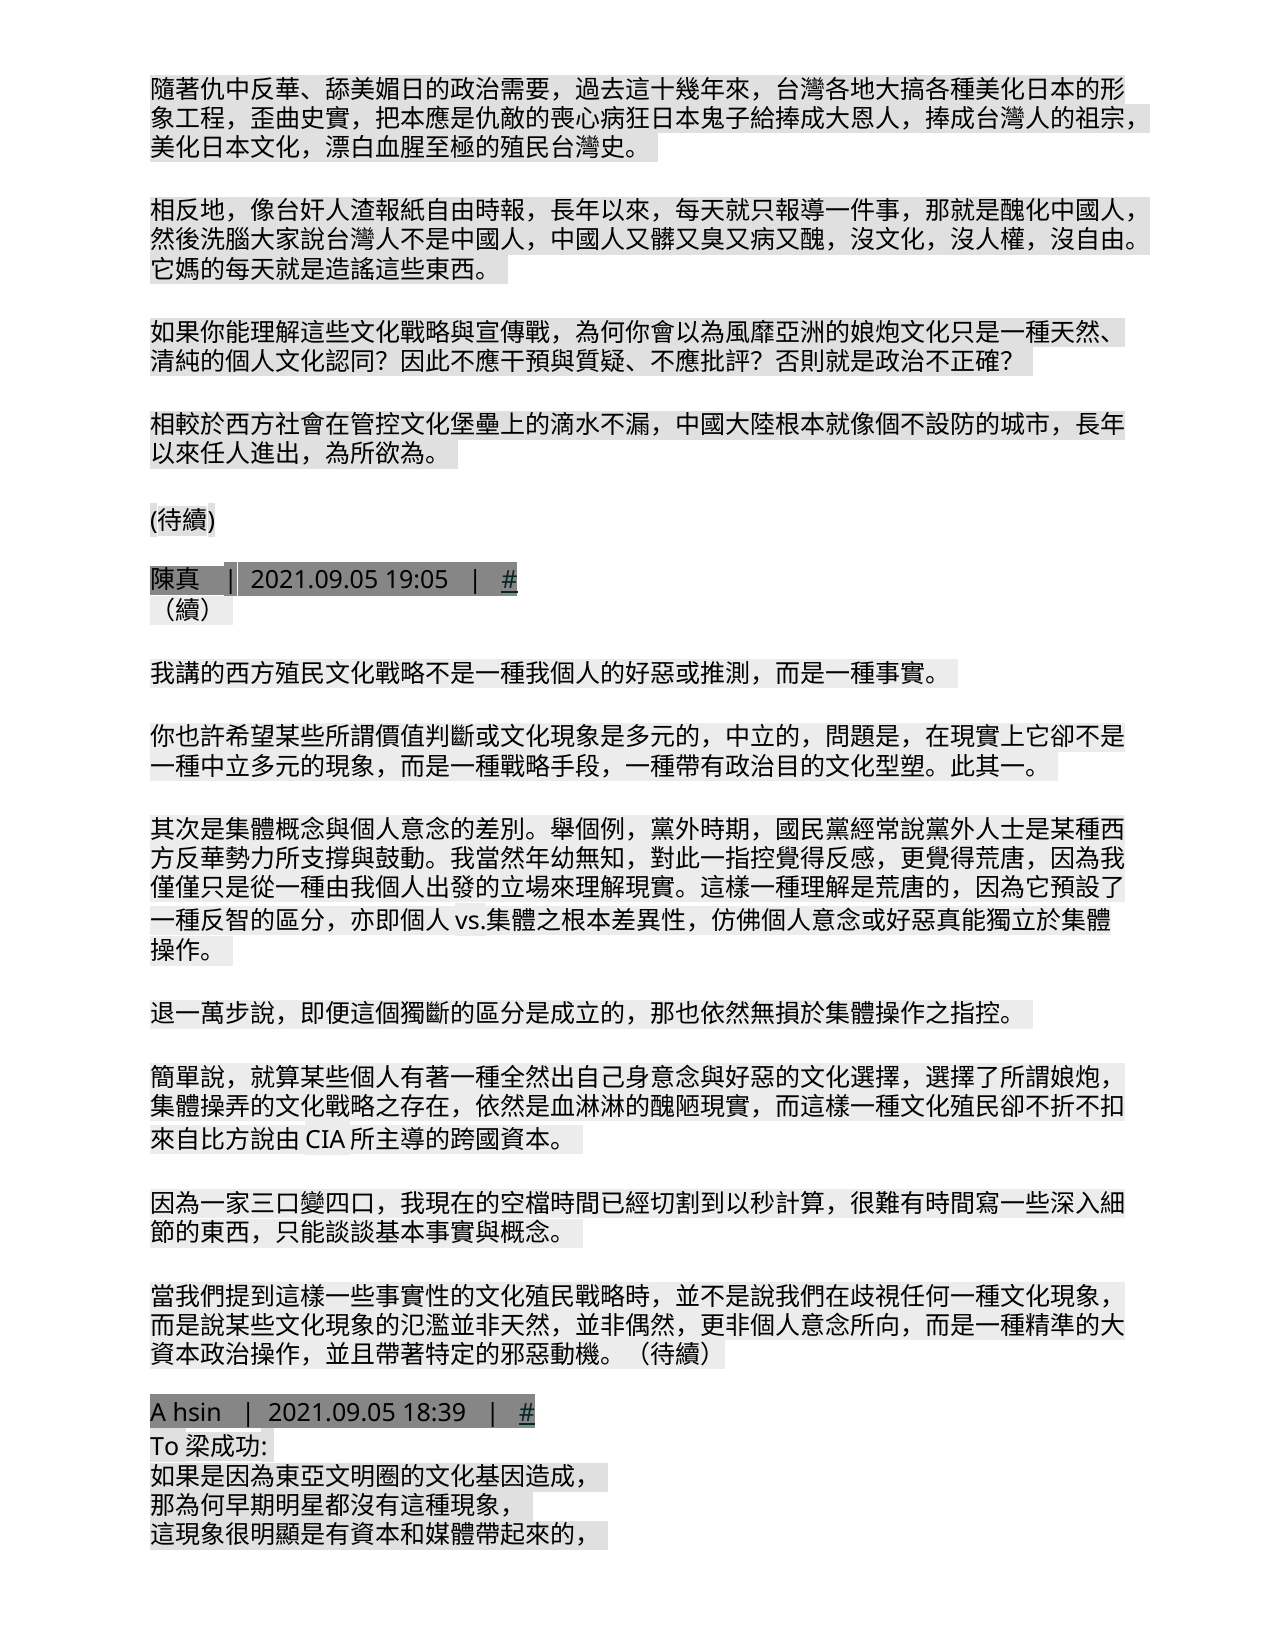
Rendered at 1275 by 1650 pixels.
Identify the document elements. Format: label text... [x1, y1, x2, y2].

text A hsin | 2021.09.05 18:39 | # [150, 1394, 1125, 1428]
text To 梁成功: 如果是因為東亞文明圈的文化基因造成， 那為何早期明星都沒有這種現象， 這現象很明顯是有資本和媒體帶起來的， [150, 1428, 1125, 1550]
text 陳真 | 2021.09.05 19:05 | # [150, 562, 1125, 596]
text (再續) 蔣家年代的舊黨國時期，台籍明星、歌手或演員，個個不是苦情哀怨，就是低能猥瑣，不是三八阿花，便是阿西脫線；唱起歌來，以鄙俗為尚，講起台語，猥瑣低級，怪腔怪調，你幾乎不可能在任何戲劇或演出中看到任何玉樹臨風或高貴優雅的台籍明星角色。 台灣人的基本形象就是那樣：沒文化、土裏土氣、貪心膽小，猥瑣鄙俗、帶點弱智的各種邊緣人物。 至於外省人明星歌星，則一概俊男美女，光鮮亮麗，字正腔圓，明大義，明事理，情感真切，有為有守，懷抱理想。 你總不會說這是一種天然、自主的文化現象吧？！當然不是，這是一個族群殖民另一個族群的文化戰略。我不只用槍炮黑牢來整你，我更能從你的內在根本上摧毀你的整個族群尊嚴，打擊你的自我認同，從根削弱你的反抗能力。 文化是一種無形槍炮，強過原子彈。西方人長久以來也就是如此在型塑異族的文化形象與自我認同，藉以削弱異己。這不是一種無意中的 "錯認" (misidentification)與 "誤解"，而是透過由情治單位操控的各國大資本所精心策畫的一種文化戰略。 你從西方電影特別是好萊塢電影就能看得出來，洋人全是 "一個能打一個師" 的拯救地球大英雄，而華人則個個像什麼弱智的小癟三，娘娘腔，猥猥瑣瑣像丑角，講起話結結巴巴，好像連話都講不好；即便偶爾出現幾個具有特殊才能的華人角色，也往往一副好像有著什麼心智缺陷或人格障礙的怪異可笑形象。 這是天然產生的文化現象嗎？當然不是。文化就跟教育一樣，都不是什麼天然產物。 你看，西方各國把孔子學院視為洪水猛獸，找來各種荒唐透頂的什麼捍衛自由與人權的理由予以封殺，處處圍堵。其實說穿了，就是不允許你用自己的方式呈現自己的形象，擔心你的文化實力將會影響世人的看法，破壞既定的文化編織與政治圖謀。 你看，復旦大學在匈牙利設分校，居然被妖魔化成那樣，很離譜，好像中國不是要來匈牙利設立一所大學，而是要來設立一座屠殺集中營，三分之二的匈牙利人反對設校。 把文化現象看成什麼中立事項，那只是自欺欺人。亞洲的娘砲明星文化，不折不扣就是 CIA 的傑作，就像一種閹割，讓你從根娘起。娘炮如果那麼好，洋人怎麼從來不把箭頭指向自己的國家、自己的民族、自己的子女？ 這並不是說我們歧視任何柔弱的男性，就好像我們從不歧視低學歷或低階與弱智一樣。這只是表明，這一切你以為天然的事物，事實上就是戰爭與殖民的重要一環。 今天，假設我有能力也來型塑一下洋人，我並不反對把他們的男性偶像型塑成美美的娘炮，塑造一種娘砲審美觀讓洋人去膜拜與追求；讓他們整天忙著美白，瞇眼歪脖比著蓮花指，說這樣很帥。我更不反對把比方說日本人型塑成猥瑣反智缺乏真實情感的鄙俗窩囊腦殘形象。 如果你還是聽不懂這些概念上的區分，不妨想一想反文憑主義和反升學的不同。你個人要不要升學，要不要取得高學歷，我沒意見。但是，當我們反對升學主義或文憑主義時，並不是說我反對你升學或拿文憑，而是在一種集體概念的意義上反對某種文化型塑的現象。 隨著仇中反華、舔美媚日的政治需要，過去這十幾年來，台灣各地大搞各種美化日本的形象工程，歪曲史實，把本應是仇敵的喪心病狂日本鬼子給捧成大恩人，捧成台灣人的祖宗，美化日本文化，漂白血腥至極的殖民台灣史。 相反地，像台奸人渣報紙自由時報，長年以來，每天就只報導一件事，那就是醜化中國人，然後洗腦大家說台灣人不是中國人，中國人又髒又臭又病又醜，沒文化，沒人權，沒自由。它媽的每天就是造謠這些東西。 如果你能理解這些文化戰略與宣傳戰，為何你會以為風靡亞洲的娘炮文化只是一種天然、清純的個人文化認同？因此不應干預與質疑、不應批評？否則就是政治不正確？ 相較於西方社會在管控文化堡壘上的滴水不漏，中國大陸根本就像個不設防的城市，長年以來任人進出，為所欲為。 (待續) [150, 75, 1125, 537]
text （續） 我講的西方殖民文化戰略不是一種我個人的好惡或推測，而是一種事實。 你也許希望某些所謂價值判斷或文化現象是多元的，中立的，問題是，在現實上它卻不是一種中立多元的現象，而是一種戰略手段，一種帶有政治目的文化型塑。此其一。 其次是集體概念與個人意念的差別。舉個例，黨外時期，國民黨經常說黨外人士是某種西方反華勢力所支撐與鼓動。我當然年幼無知，對此一指控覺得反感，更覺得荒唐，因為我僅僅只是從一種由我個人出發的立場來理解現實。這樣一種理解是荒唐的，因為它預設了一種反智的區分，亦即個人vs.集體之根本差異性，仿佛個人意念或好惡真能獨立於集體操作。 退一萬步說，即便這個獨斷的區分是成立的，那也依然無損於集體操作之指控。 簡單說，就算某些個人有著一種全然出自己身意念與好惡的文化選擇，選擇了所謂娘炮，集體操弄的文化戰略之存在，依然是血淋淋的醜陋現實，而這樣一種文化殖民卻不折不扣來自比方說由CIA所主導的跨國資本。 因為一家三口變四口，我現在的空檔時間已經切割到以秒計算，很難有時間寫一些深入細節的東西，只能談談基本事實與概念。 當我們提到這樣一些事實性的文化殖民戰略時，並不是說我們在歧視任何一種文化現象，而是說某些文化現象的氾濫並非天然，並非偶然，更非個人意念所向，而是一種精準的大資本政治操作，並且帶著特定的邪惡動機。（待續） [150, 596, 1125, 1369]
